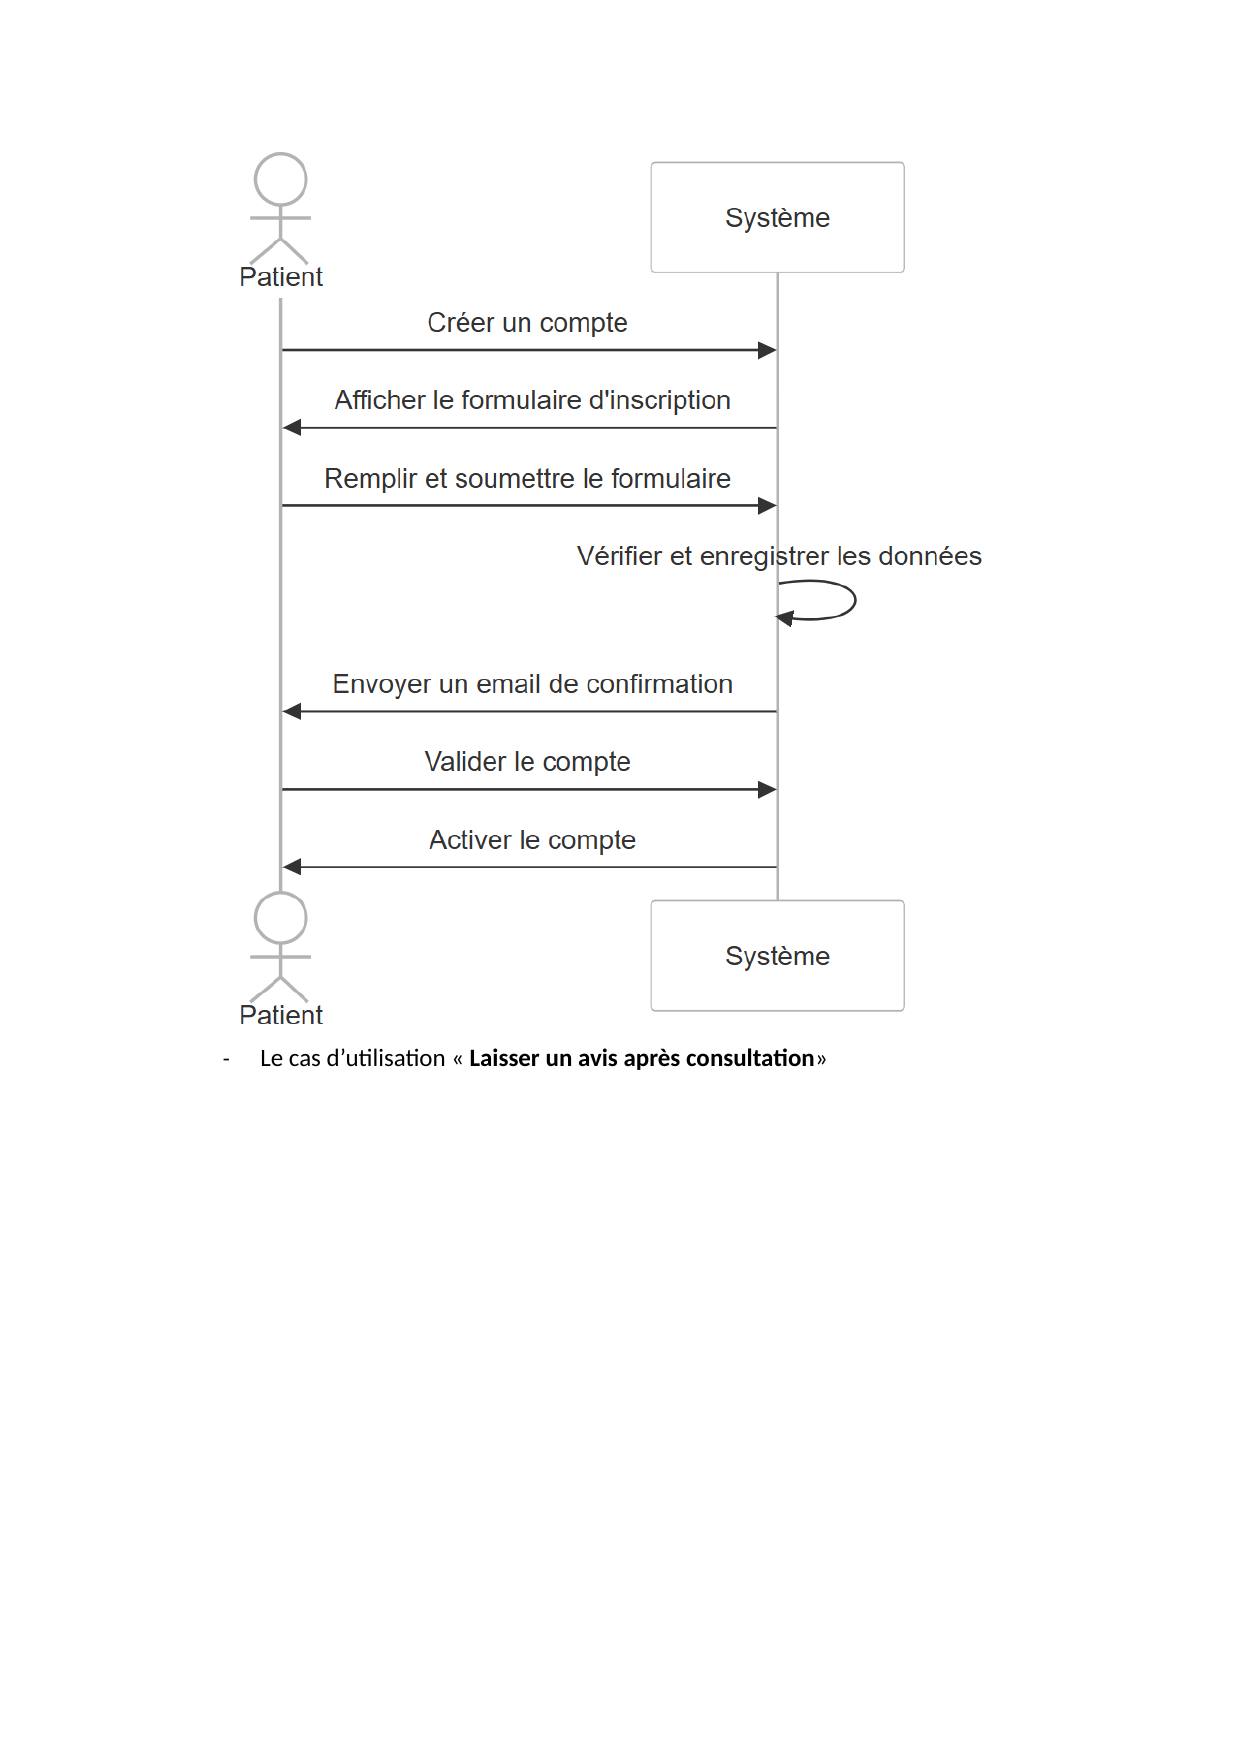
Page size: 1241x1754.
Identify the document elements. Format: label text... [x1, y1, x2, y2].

list Le cas d’utilisation « Laisser un avis après consultation» [223, 1042, 1093, 1073]
